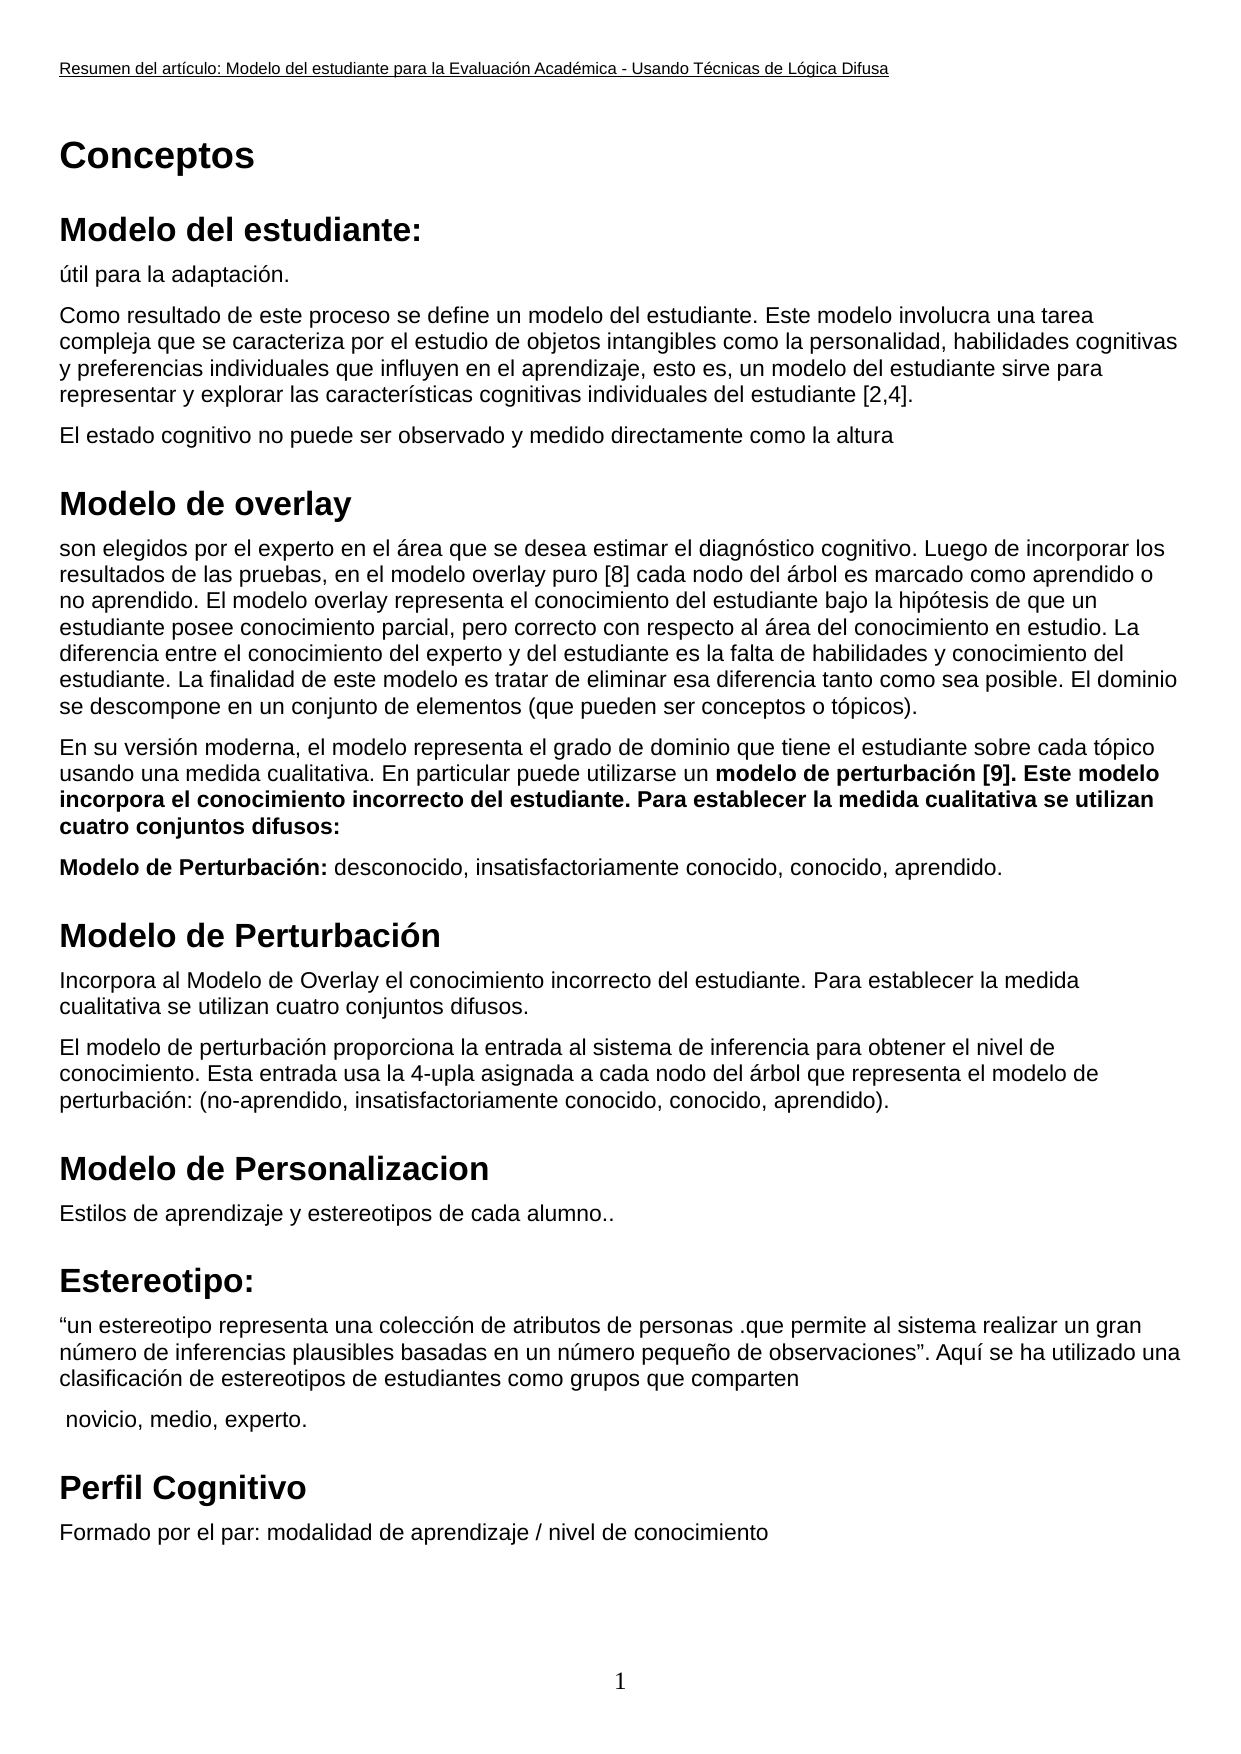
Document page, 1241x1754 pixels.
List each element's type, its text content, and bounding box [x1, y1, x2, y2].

text Modelo de Perturbación: desconocido, insatisfactoriamente conocido, conocido, aprendido. [59, 854, 1181, 880]
text útil para la adaptación. [59, 261, 1181, 287]
subtitle Modelo del estudiante: [59, 210, 1181, 248]
text Como resultado de este proceso se define un modelo del estudiante. Este modelo involucra una tarea compleja que se caracteriza por el estudio de objetos intangibles como la personalidad, habilidades cognitivas y preferencias individuales que influyen en el aprendizaje, esto es, un modelo del estudiante sirve para representar y explorar las características cognitivas individuales del estudiante [2,4]. [59, 302, 1181, 407]
subtitle Modelo de Perturbación [59, 916, 1181, 954]
text novicio, medio, experto. [59, 1406, 1181, 1432]
text Incorpora al Modelo de Overlay el conocimiento incorrecto del estudiante. Para establecer la medida cualitativa se utilizan cuatro conjuntos difusos. [59, 967, 1181, 1019]
subtitle Perfil Cognitivo [59, 1468, 1181, 1507]
text En su versión moderna, el modelo representa el grado de dominio que tiene el estudiante sobre cada tópico usando una medida cualitativa. En particular puede utilizarse un modelo de perturbación [9]. Este modelo incorpora el conocimiento incorrecto del estudiante. Para establecer la medida cualitativa se utilizan cuatro conjuntos difusos: [59, 734, 1181, 839]
text El modelo de perturbación proporciona la entrada al sistema de inferencia para obtener el nivel de conocimiento. Esta entrada usa la 4-upla asignada a cada nodo del árbol que representa el modelo de perturbación: (no-aprendido, insatisfactoriamente conocido, conocido, aprendido). [59, 1034, 1181, 1113]
text “un estereotipo representa una colección de atributos de personas .que permite al sistema realizar un gran número de inferencias plausibles basadas en un número pequeño de observaciones”. Aquí se ha utilizado una clasificación de estereotipos de estudiantes como grupos que comparten [59, 1312, 1181, 1392]
subtitle Modelo de Personalizacion [59, 1148, 1181, 1187]
subtitle Modelo de overlay [59, 483, 1181, 522]
text son elegidos por el experto en el área que se desea estimar el diagnóstico cognitivo. Luego de incorporar los resultados de las pruebas, en el modelo overlay puro [8] cada nodo del árbol es marcado como aprendido o no aprendido. El modelo overlay representa el conocimiento del estudiante bajo la hipótesis de que un estudiante posee conocimiento parcial, pero correcto con respecto al área del conocimiento en estudio. La diferencia entre el conocimiento del experto y del estudiante es la falta de habilidades y conocimiento del estudiante. La finalidad de este modelo es tratar de eliminar esa diferencia tanto como sea posible. El dominio se descompone en un conjunto de elementos (que pueden ser conceptos o tópicos). [59, 535, 1181, 719]
text Estilos de aprendizaje y estereotipos de cada alumno.. [59, 1199, 1181, 1226]
text El estado cognitivo no puede ser observado y medido directamente como la altura [59, 422, 1181, 448]
subtitle Estereotipo: [59, 1261, 1181, 1300]
text Formado por el par: modalidad de aprendizaje / nivel de conocimiento [59, 1519, 1181, 1545]
subtitle Conceptos [59, 133, 1181, 176]
